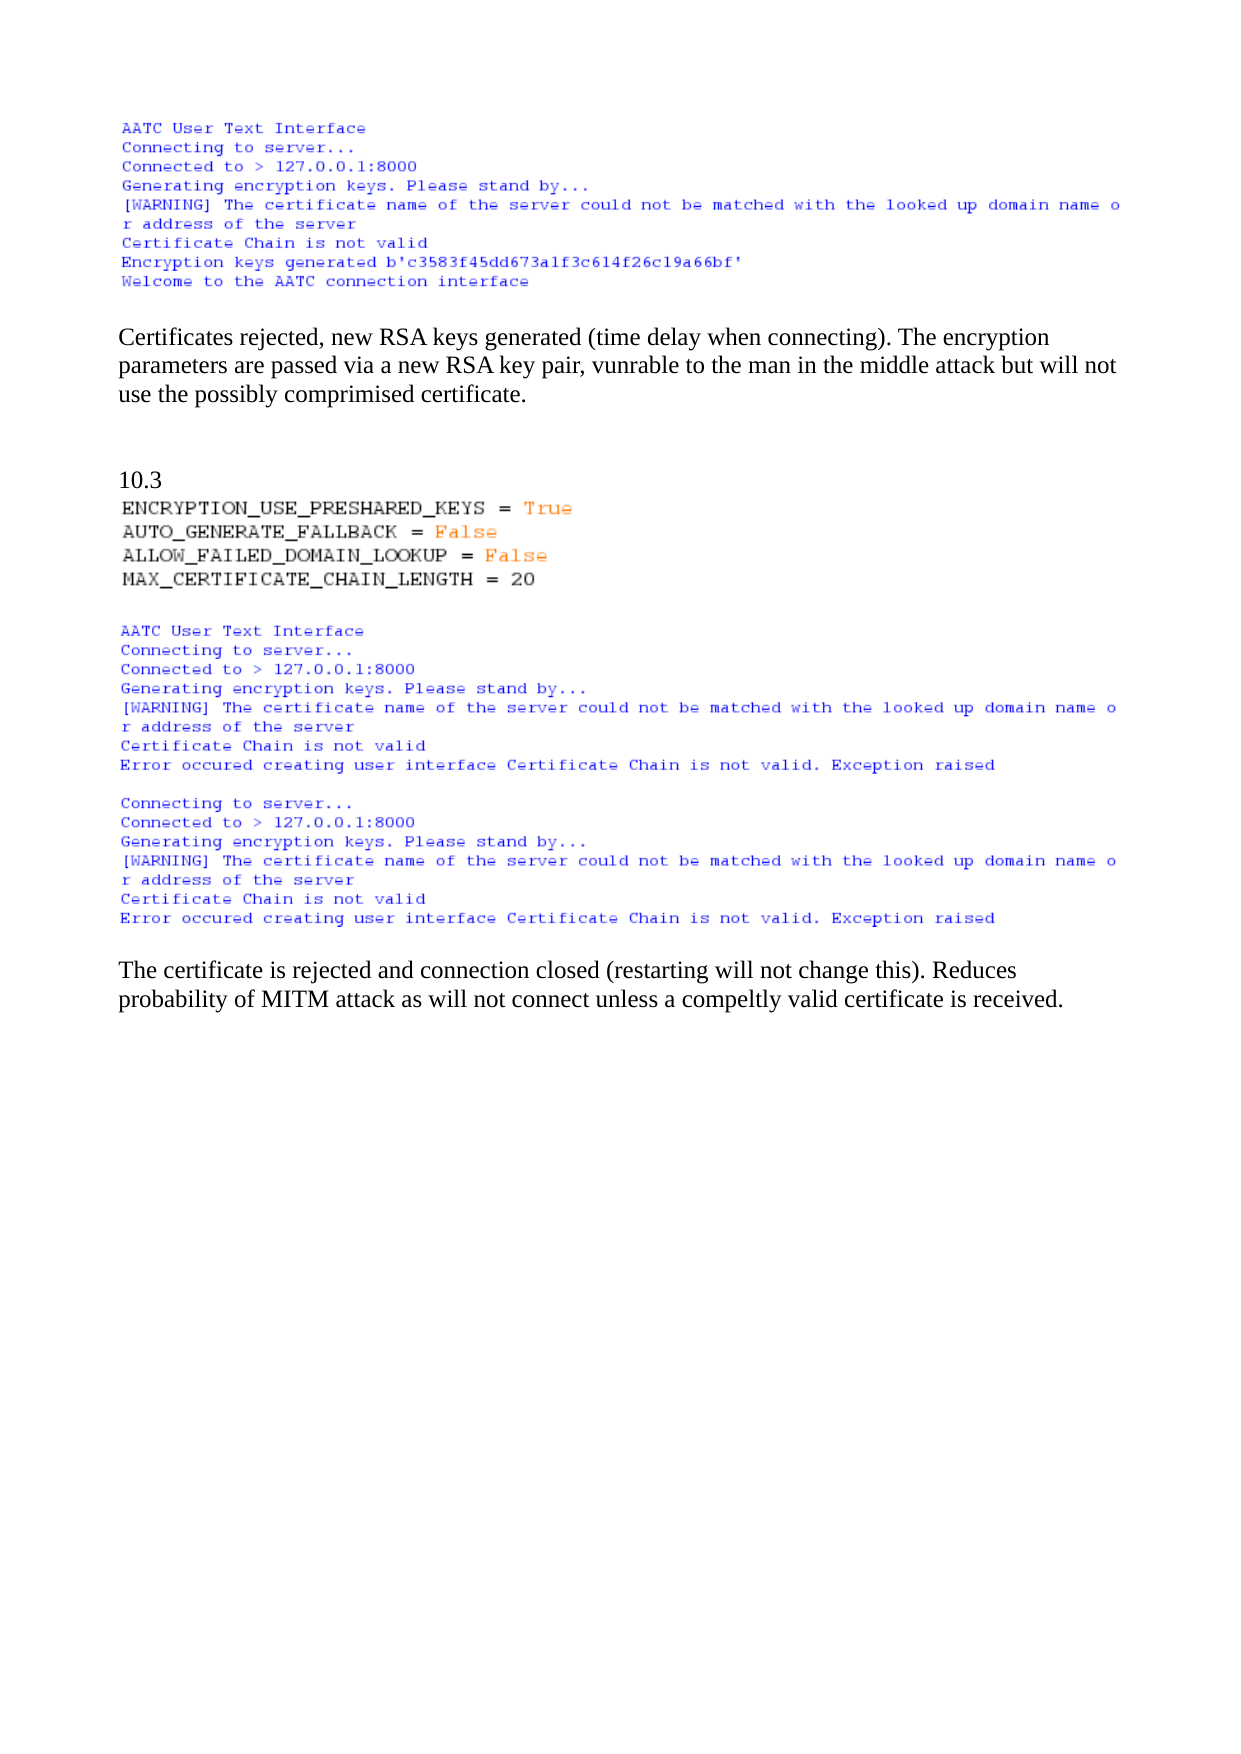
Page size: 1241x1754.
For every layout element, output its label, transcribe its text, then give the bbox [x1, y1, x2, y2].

text 10.3 [118, 465, 1122, 494]
picture [118, 494, 578, 595]
text The certificate is rejected and connection closed (restarting will not change this). Reduces probability of MITM attack as will not connect unless a compeltly valid certificate is received. [118, 955, 1122, 1012]
picture [118, 118, 1123, 322]
picture [118, 622, 1123, 927]
text Certificates rejected, new RSA keys generated (time delay when connecting). The encryption parameters are passed via a new RSA key pair, vunrable to the man in the middle attack but will not use the possibly comprimised certificate. [118, 322, 1122, 408]
